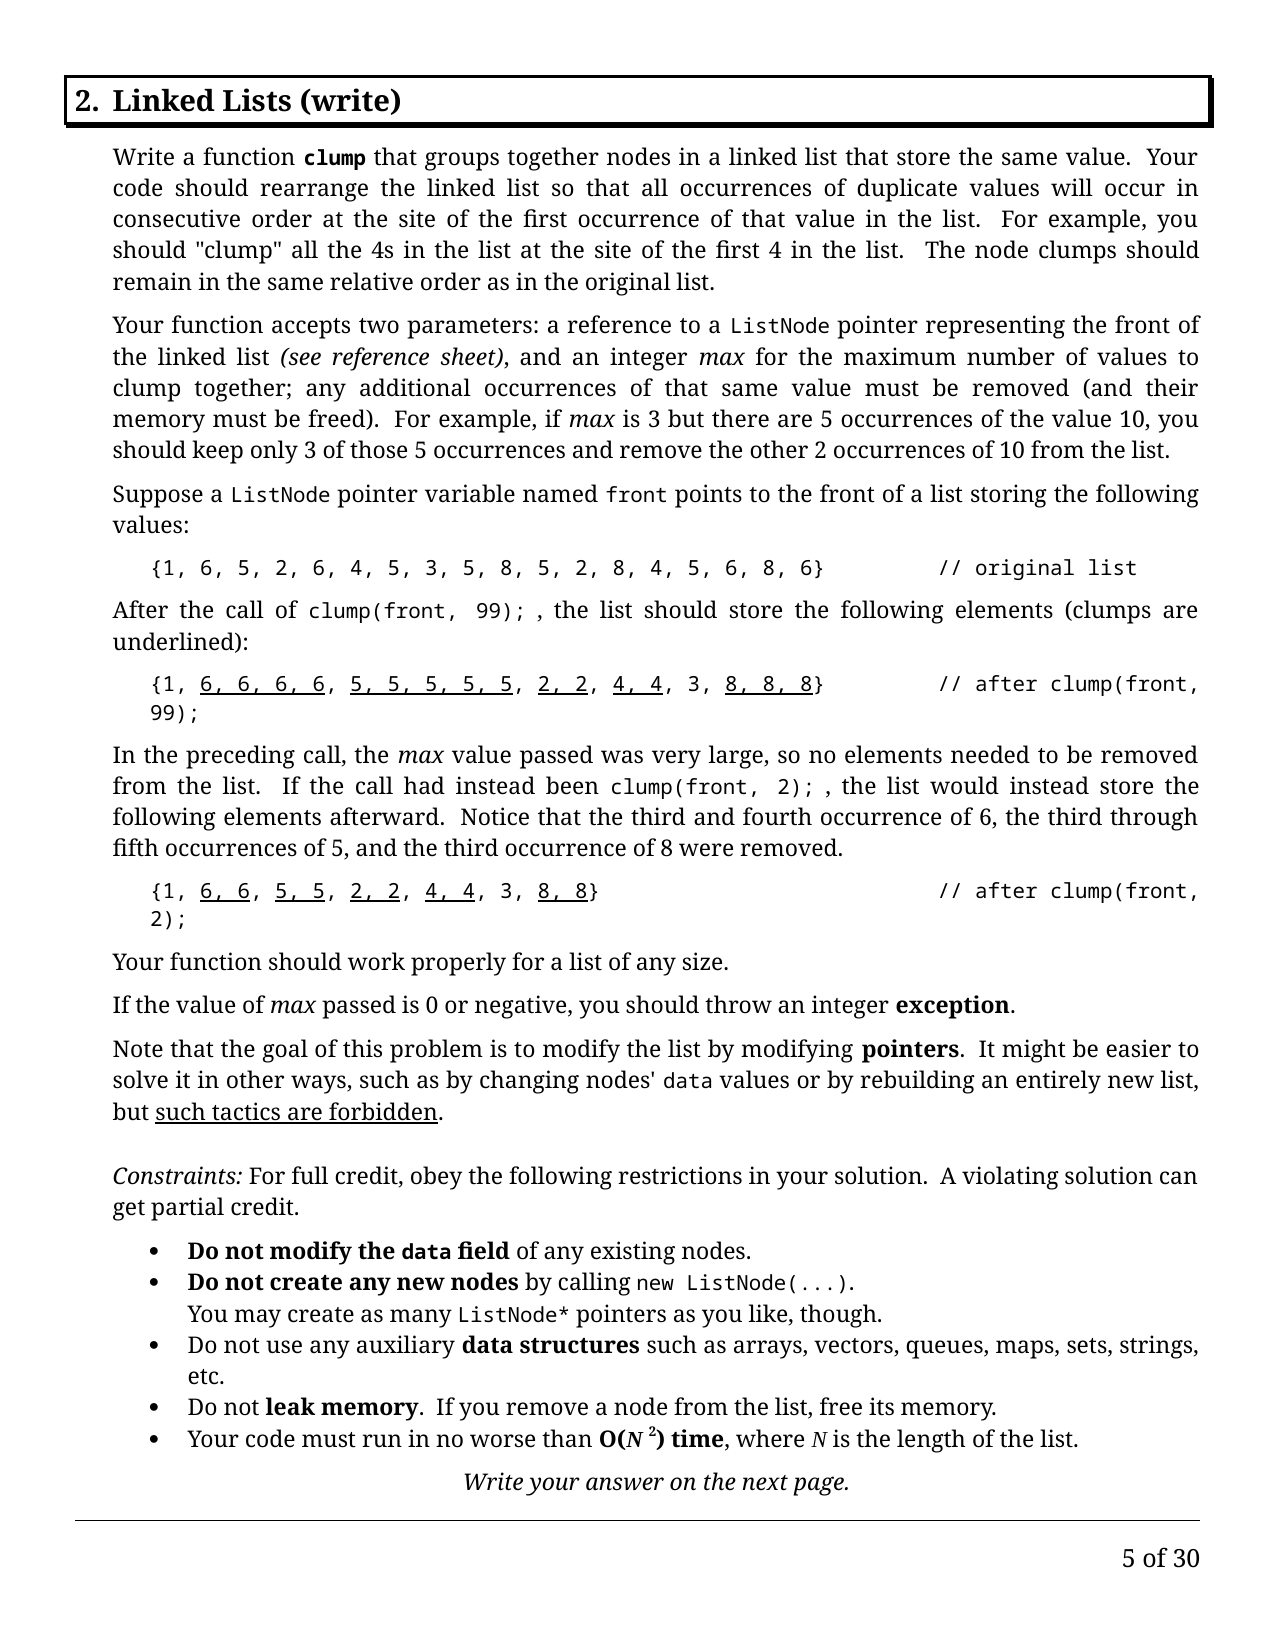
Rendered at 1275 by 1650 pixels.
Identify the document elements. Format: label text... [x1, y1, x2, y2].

text Write your answer on the next page. [112, 1466, 1200, 1497]
list Do not modify the data field of any existing nodes. [150, 1235, 1200, 1266]
list Do not leak memory. If you remove a node from the list, free its memory. [150, 1391, 1200, 1422]
text After the call of clump(front, 99); , the list should store the following elements (clumps are underlined): [112, 594, 1200, 657]
list Do not use any auxiliary data structures such as arrays, vectors, queues, maps, sets, strings, etc. [150, 1329, 1200, 1391]
text Suppose a ListNode pointer variable named front points to the front of a list storing the following values: [112, 478, 1200, 541]
subtitle 2. Linked Lists (write) [67, 78, 1208, 122]
text {1, 6, 5, 2, 6, 4, 5, 3, 5, 8, 5, 2, 8, 4, 5, 6, 8, 6} // original list [150, 553, 1200, 582]
text {1, 6, 6, 6, 6, 5, 5, 5, 5, 5, 2, 2, 4, 4, 3, 8, 8, 8} // after clump(front, 99); [150, 669, 1200, 726]
text {1, 6, 6, 5, 5, 2, 2, 4, 4, 3, 8, 8} // after clump(front, 2); [150, 876, 1200, 933]
text In the preceding call, the max value passed was very large, so no elements needed to be removed from the list. If the call had instead been clump(front, 2); , the list would instead store the following elements afterward. Notice that the third and fourth occurrence of 6, the third through fifth occurrences of 5, and the third occurrence of 8 were removed. [112, 738, 1200, 863]
text Constraints: For full credit, obey the following restrictions in your solution. A violating solution can get partial credit. [112, 1160, 1200, 1222]
text Your function accepts two parameters: a reference to a ListNode pointer representing the front of the linked list (see reference sheet), and an integer max for the maximum number of values to clump together; any additional occurrences of that same value must be removed (and their memory must be freed). For example, if max is 3 but there are 5 occurrences of the value 10, you should keep only 3 of those 5 occurrences and remove the other 2 occurrences of 10 from the list. [112, 309, 1200, 466]
text Your function should work properly for a list of any size. [112, 945, 1200, 977]
text Write a function clump that groups together nodes in a linked list that store the same value. Your code should rearrange the linked list so that all occurrences of duplicate values will occur in consecutive order at the site of the first occurrence of that value in the list. For example, you should "clump" all the 4s in the list at the site of the first 4 in the list. The node clumps should remain in the same relative order as in the original list. [112, 141, 1200, 297]
text If the value of max passed is 0 or negative, you should throw an integer exception. [112, 989, 1200, 1020]
text Note that the goal of this problem is to modify the list by modifying pointers. It might be easier to solve it in other ways, such as by changing nodes' data values or by rebuilding an entirely new list, but such tactics are forbidden. [112, 1033, 1200, 1127]
list Your code must run in no worse than O(N 2) time, where N is the length of the list. [150, 1422, 1200, 1454]
list Do not create any new nodes by calling new ListNode(...). You may create as many ListNode* pointers as you like, though. [150, 1266, 1200, 1329]
